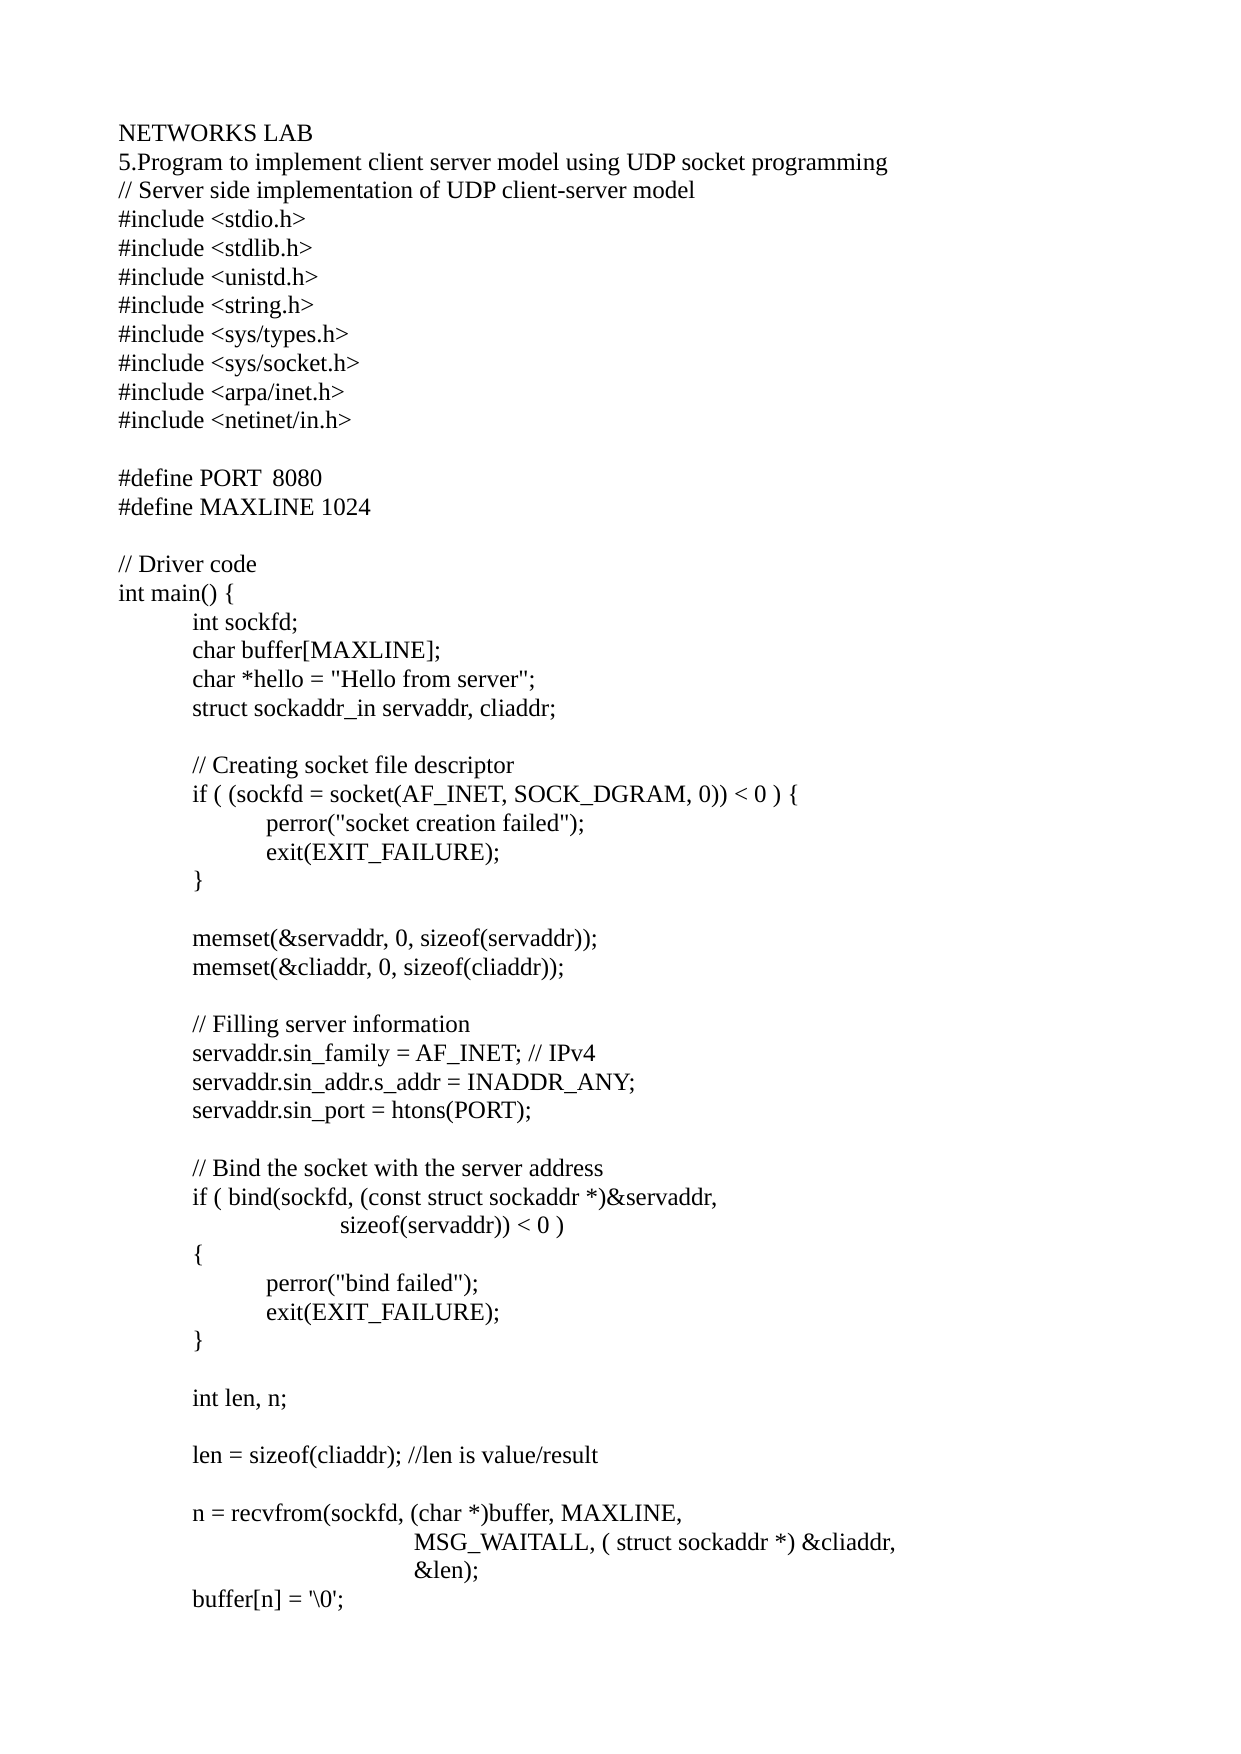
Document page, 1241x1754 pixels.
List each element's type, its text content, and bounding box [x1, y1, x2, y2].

text MSG_WAITALL, ( struct sockaddr *) &cliaddr, [118, 1527, 1122, 1556]
text servaddr.sin_addr.s_addr = INADDR_ANY; [118, 1067, 1122, 1096]
text buffer[n] = '\0'; [118, 1584, 1122, 1613]
text // Driver code [118, 549, 1122, 578]
text perror("socket creation failed"); [118, 808, 1122, 837]
text if ( (sockfd = socket(AF_INET, SOCK_DGRAM, 0)) < 0 ) { [118, 779, 1122, 808]
text int main() { [118, 578, 1122, 607]
text servaddr.sin_family = AF_INET; // IPv4 [118, 1038, 1122, 1067]
text sizeof(servaddr)) < 0 ) [118, 1211, 1122, 1239]
text #include <unistd.h> [118, 262, 1122, 291]
text int len, n; [118, 1383, 1122, 1412]
text #define MAXLINE 1024 [118, 492, 1122, 521]
text memset(&servaddr, 0, sizeof(servaddr)); [118, 923, 1122, 952]
text exit(EXIT_FAILURE); [118, 837, 1122, 866]
text #include <stdio.h> [118, 204, 1122, 233]
text // Creating socket file descriptor [118, 751, 1122, 779]
text { [118, 1239, 1122, 1268]
text #include <arpa/inet.h> [118, 377, 1122, 406]
text #include <sys/types.h> [118, 319, 1122, 348]
text memset(&cliaddr, 0, sizeof(cliaddr)); [118, 952, 1122, 981]
text &len); [118, 1556, 1122, 1584]
text char *hello = "Hello from server"; [118, 664, 1122, 693]
text len = sizeof(cliaddr); //len is value/result [118, 1441, 1122, 1469]
text perror("bind failed"); [118, 1268, 1122, 1297]
text #include <string.h> [118, 291, 1122, 319]
text #include <sys/socket.h> [118, 348, 1122, 377]
text char buffer[MAXLINE]; [118, 636, 1122, 664]
text int sockfd; [118, 607, 1122, 636]
text #include <stdlib.h> [118, 233, 1122, 262]
text // Server side implementation of UDP client-server model [118, 176, 1122, 204]
text n = recvfrom(sockfd, (char *)buffer, MAXLINE, [118, 1498, 1122, 1527]
text #include <netinet/in.h> [118, 406, 1122, 434]
text struct sockaddr_in servaddr, cliaddr; [118, 693, 1122, 722]
text exit(EXIT_FAILURE); [118, 1297, 1122, 1326]
text } [118, 1326, 1122, 1354]
text // Bind the socket with the server address [118, 1153, 1122, 1182]
text } [118, 866, 1122, 894]
text 5.Program to implement client server model using UDP socket programming [118, 147, 1122, 176]
text #define PORT 8080 [118, 463, 1122, 492]
text if ( bind(sockfd, (const struct sockaddr *)&servaddr, [118, 1182, 1122, 1211]
text NETWORKS LAB [118, 118, 1122, 147]
text // Filling server information [118, 1009, 1122, 1038]
text servaddr.sin_port = htons(PORT); [118, 1096, 1122, 1124]
